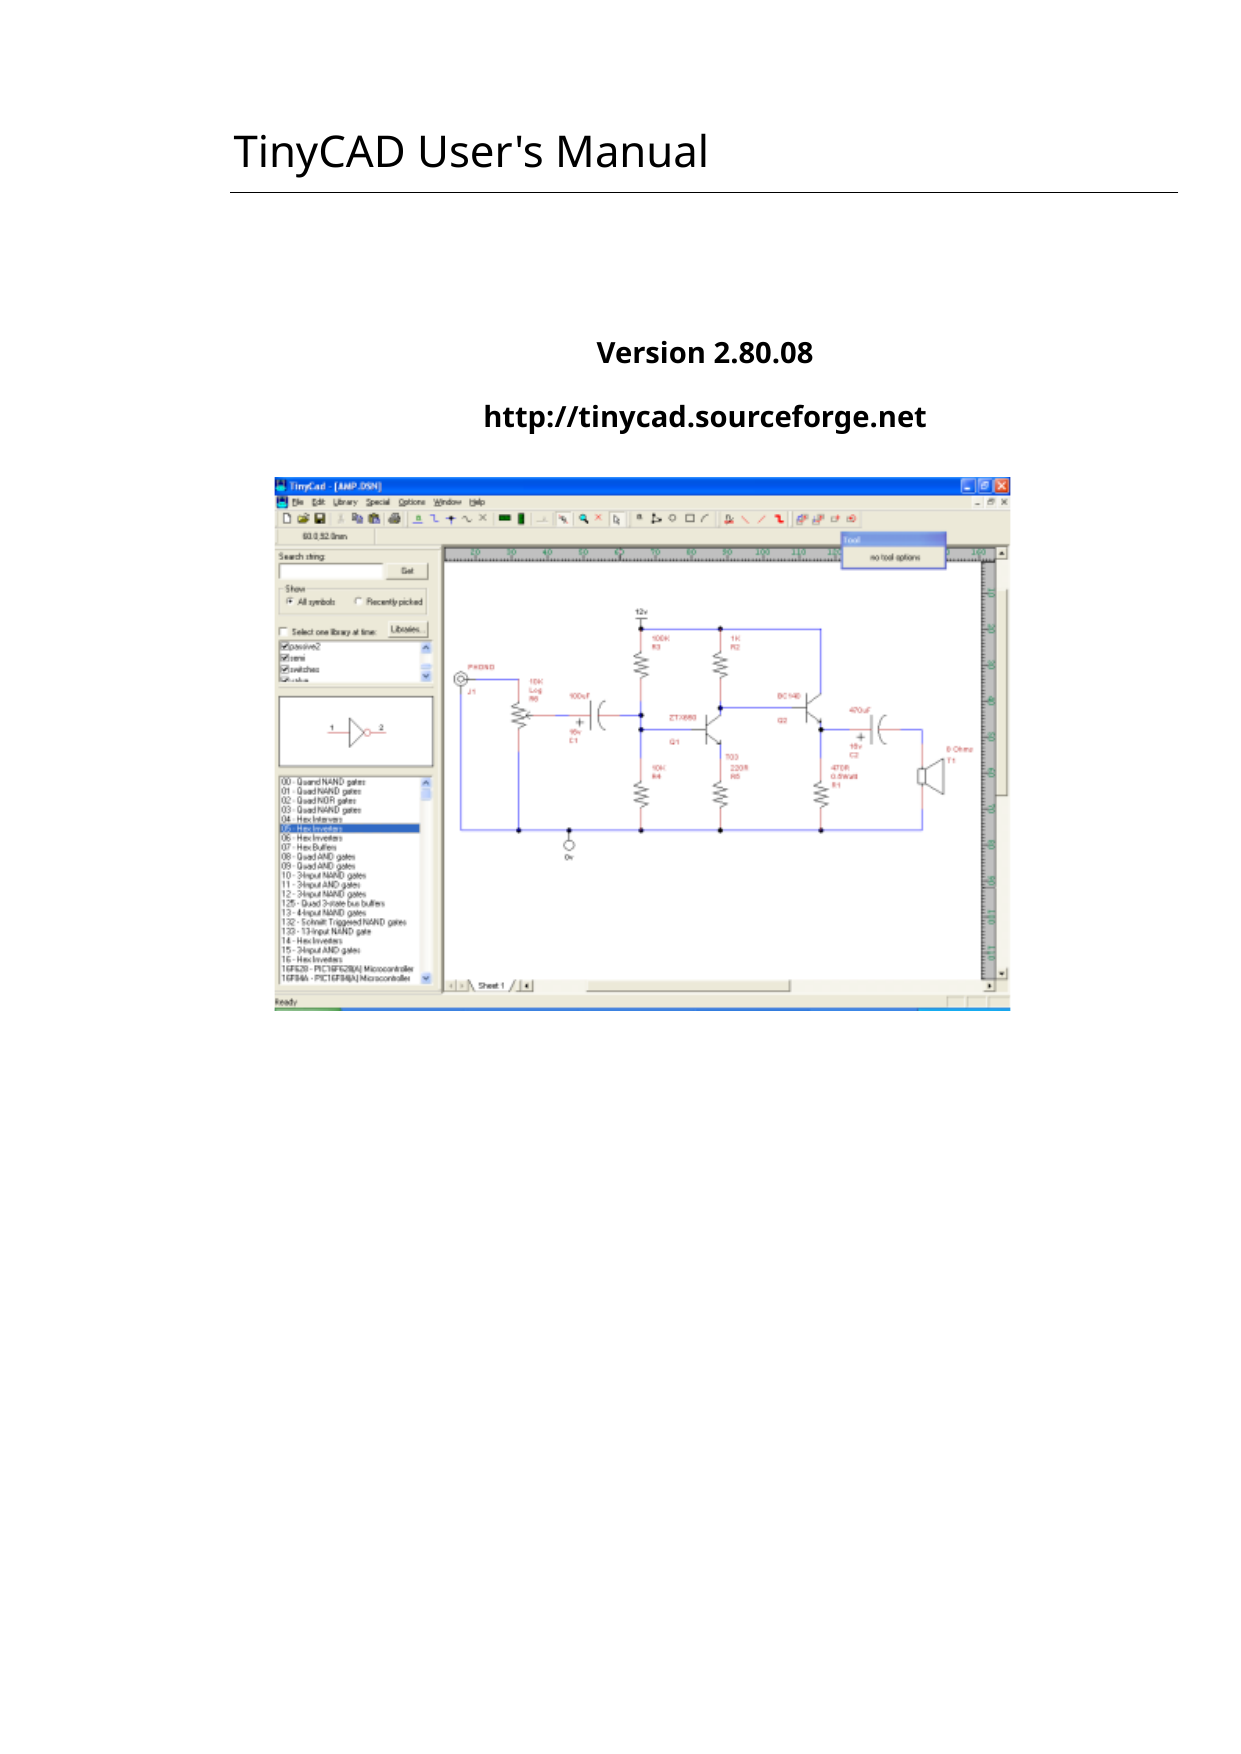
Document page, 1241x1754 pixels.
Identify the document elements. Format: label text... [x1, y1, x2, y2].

text Version 2.80.08 [231, 332, 1178, 372]
picture [274, 477, 1011, 1011]
text http://tinycad.sourceforge.net [231, 396, 1178, 436]
title TinyCAD User's Manual [230, 121, 1178, 192]
